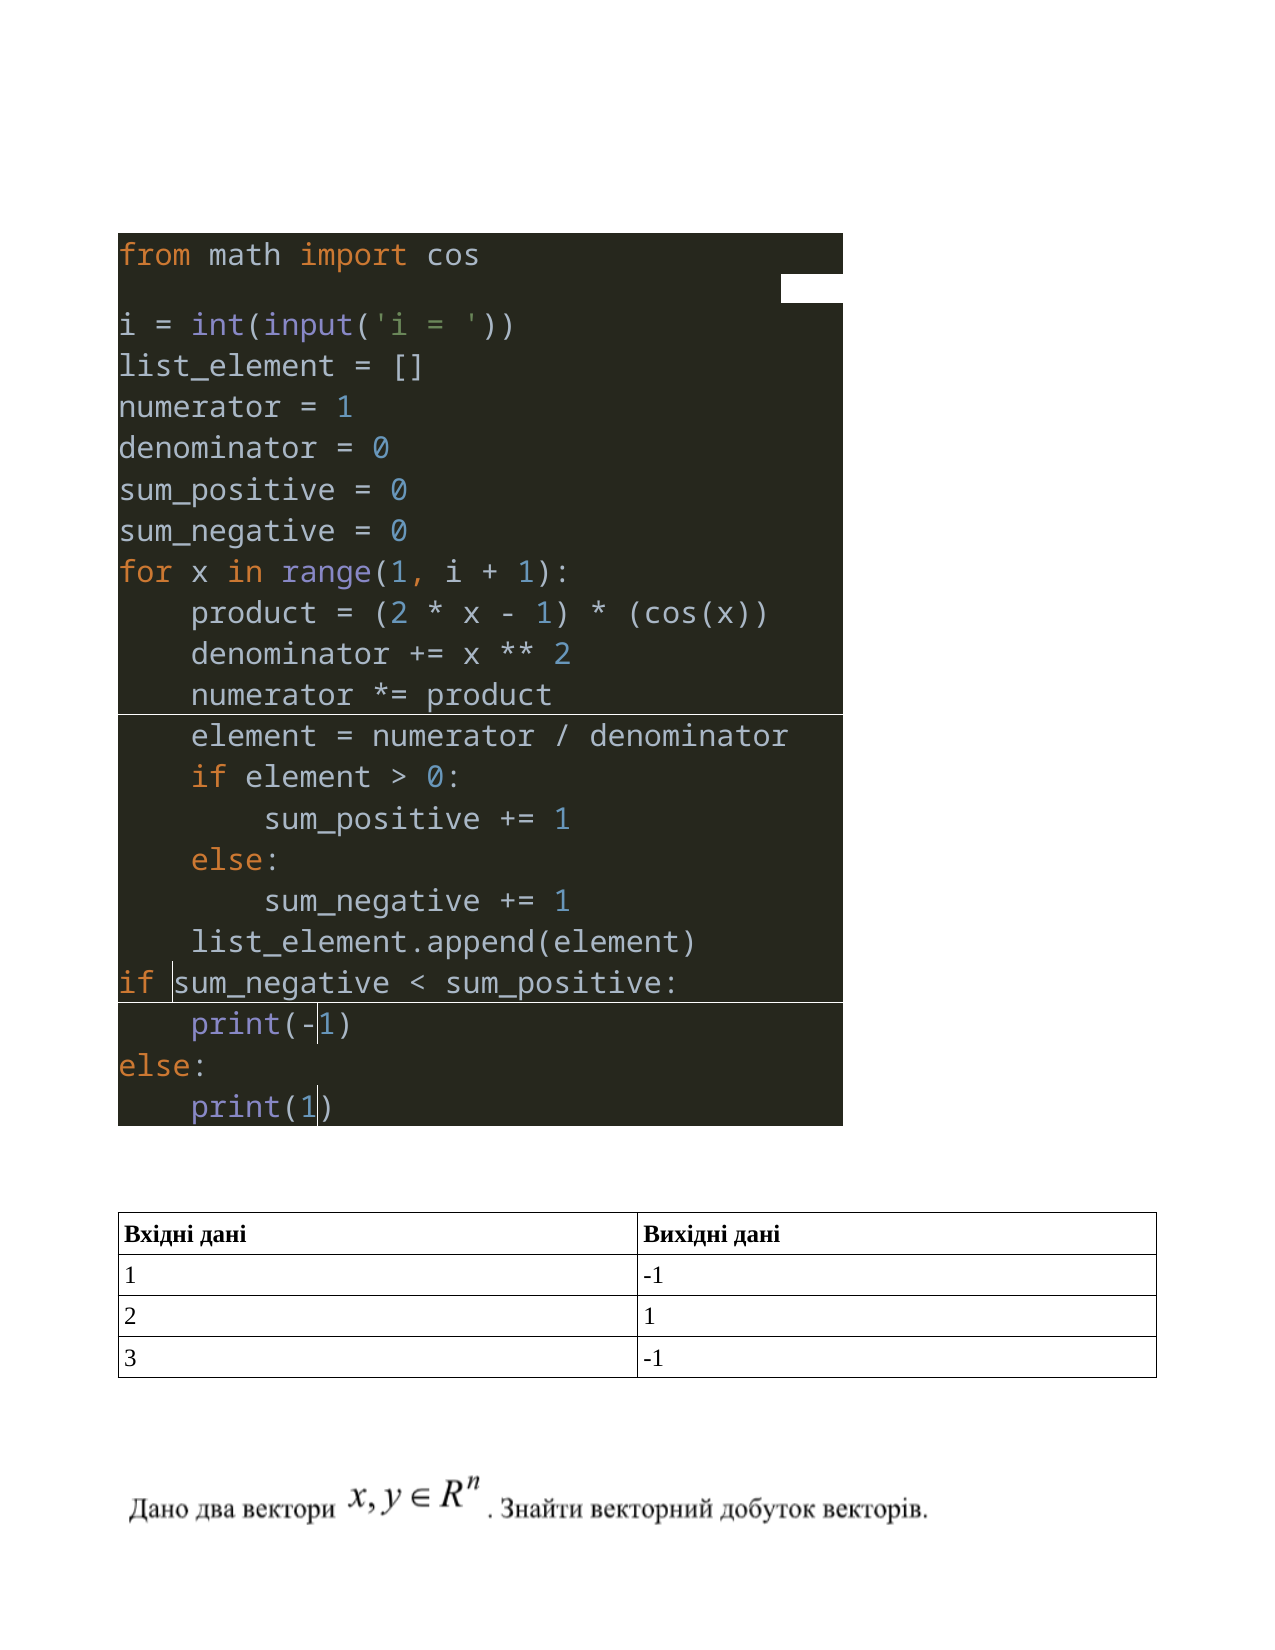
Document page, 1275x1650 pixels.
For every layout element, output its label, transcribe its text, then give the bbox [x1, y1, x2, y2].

picture [117, 1464, 989, 1539]
table_cell 2 [119, 1296, 637, 1336]
table_cell -1 [638, 1255, 1156, 1295]
table_cell 1 [638, 1296, 1156, 1336]
table_header Вихідні дані [638, 1213, 1156, 1253]
table_cell -1 [638, 1337, 1156, 1377]
text from math import cos i = int(input('i = ')) list_element = [] numerator = 1 denominator = 0 sum_positive = 0 sum_negative = 0 for x in range(1, i + 1): product = (2 * x - 1) * (cos(x)) denominator += x ** 2 numerator *= product element = numerator / denominator if element > 0: sum_positive += 1 else: sum_negative += 1 list_element.append(element) if sum_negative < sum_positive: print(-1) else: print(1) [118, 233, 1157, 1155]
table_cell 1 [119, 1255, 637, 1295]
table_cell 3 [119, 1337, 637, 1377]
table_header Вхідні дані [119, 1213, 637, 1253]
